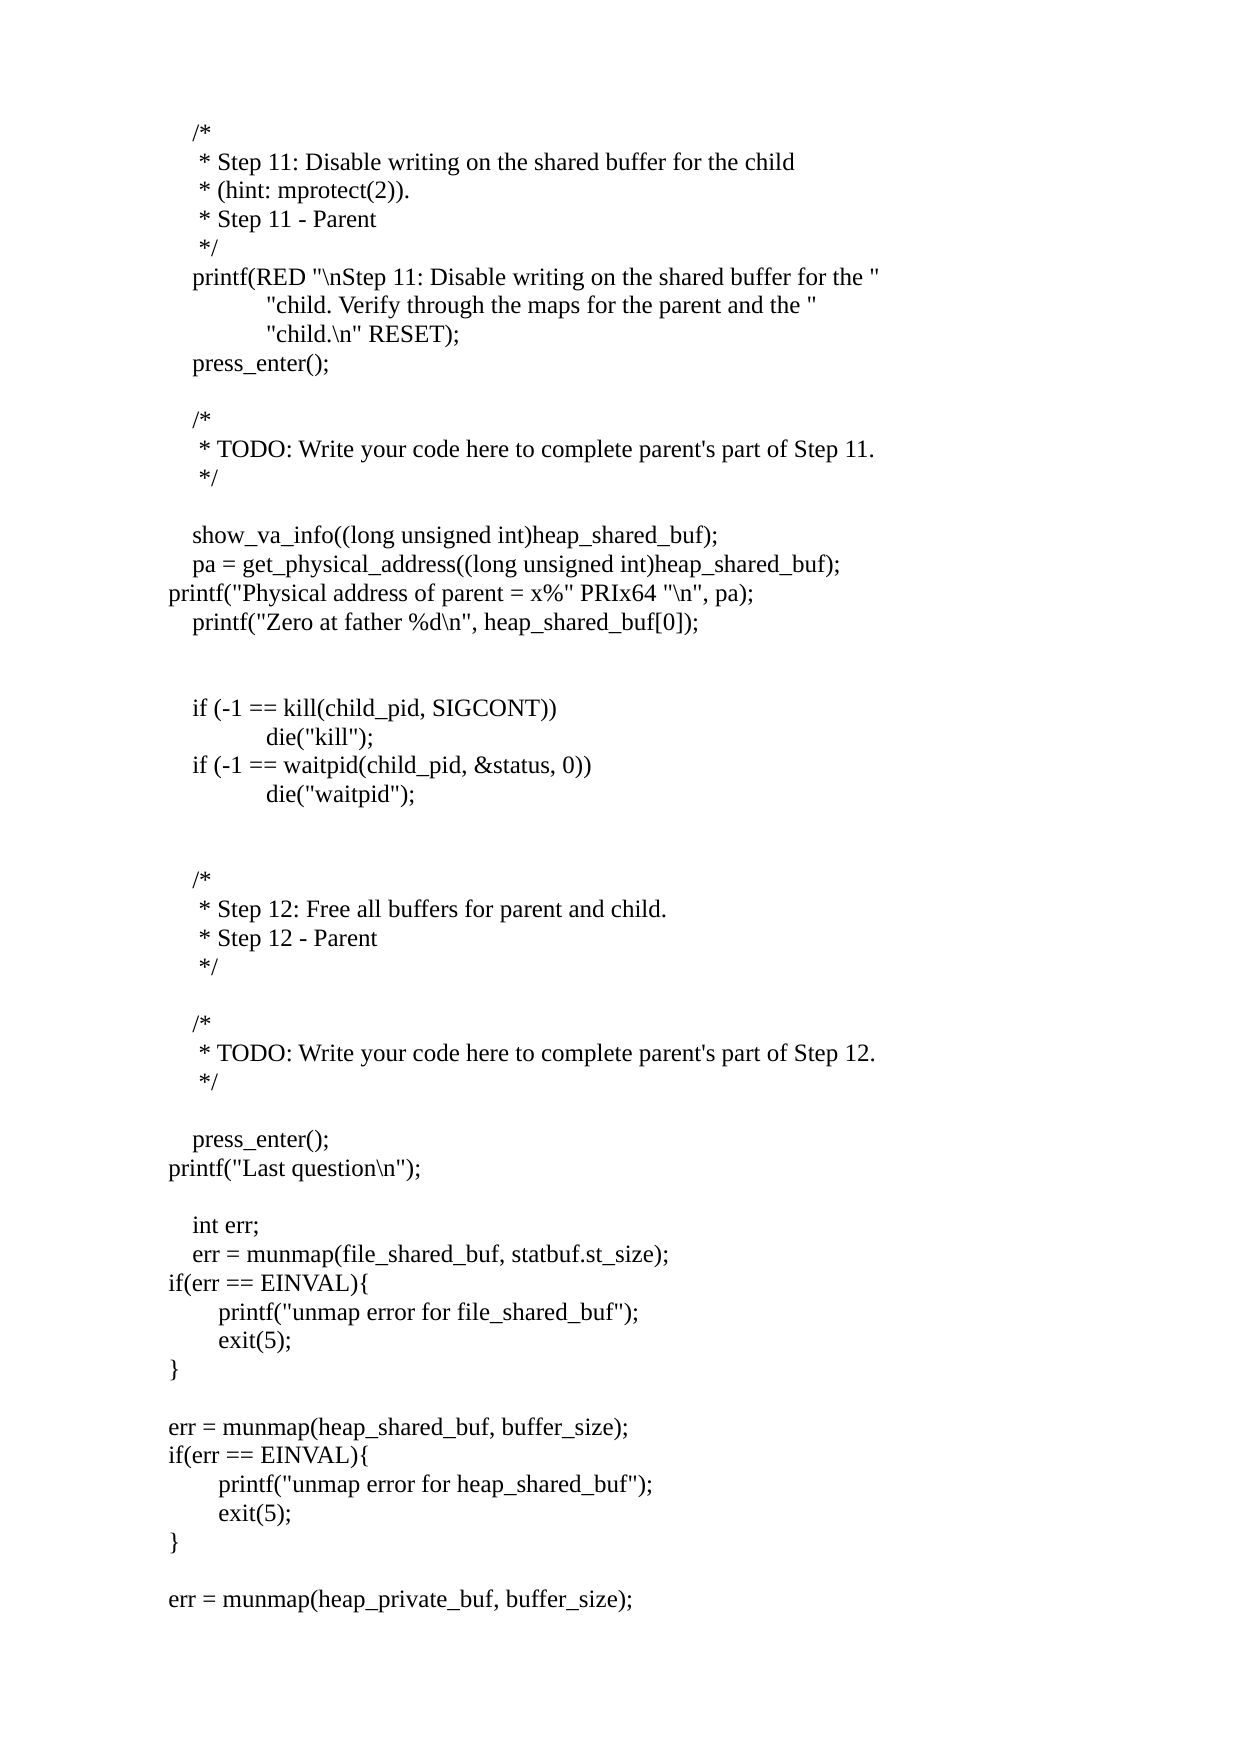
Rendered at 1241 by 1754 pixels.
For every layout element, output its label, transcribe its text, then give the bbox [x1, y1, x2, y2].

text /* [118, 866, 1122, 894]
text err = munmap(file_shared_buf, statbuf.st_size); [118, 1239, 1122, 1268]
text printf("unmap error for heap_shared_buf"); [118, 1469, 1122, 1498]
text err = munmap(heap_private_buf, buffer_size); [118, 1584, 1122, 1613]
text printf("unmap error for file_shared_buf"); [118, 1297, 1122, 1326]
text "child.\n" RESET); [118, 319, 1122, 348]
text printf("Last question\n"); [118, 1153, 1122, 1182]
text /* [118, 1009, 1122, 1038]
text /* [118, 406, 1122, 434]
text err = munmap(heap_shared_buf, buffer_size); [118, 1412, 1122, 1441]
text die("waitpid"); [118, 779, 1122, 808]
text * TODO: Write your code here to complete parent's part of Step 11. [118, 434, 1122, 463]
text if(err == EINVAL){ [118, 1268, 1122, 1297]
text printf(RED "\nStep 11: Disable writing on the shared buffer for the " [118, 262, 1122, 291]
text int err; [118, 1211, 1122, 1239]
text } [118, 1354, 1122, 1383]
text * TODO: Write your code here to complete parent's part of Step 12. [118, 1038, 1122, 1067]
text * Step 12: Free all buffers for parent and child. [118, 894, 1122, 923]
text press_enter(); [118, 348, 1122, 377]
text if (-1 == waitpid(child_pid, &status, 0)) [118, 751, 1122, 779]
text if (-1 == kill(child_pid, SIGCONT)) [118, 693, 1122, 722]
text die("kill"); [118, 722, 1122, 751]
text press_enter(); [118, 1124, 1122, 1153]
text } [118, 1527, 1122, 1556]
text */ [118, 463, 1122, 492]
text exit(5); [118, 1498, 1122, 1527]
text show_va_info((long unsigned int)heap_shared_buf); [118, 521, 1122, 549]
text printf("Physical address of parent = x%" PRIx64 "\n", pa); [118, 578, 1122, 607]
text "child. Verify through the maps for the parent and the " [118, 291, 1122, 319]
text * Step 11 - Parent [118, 204, 1122, 233]
text exit(5); [118, 1326, 1122, 1354]
text */ [118, 233, 1122, 262]
text * (hint: mprotect(2)). [118, 176, 1122, 204]
text printf("Zero at father %d\n", heap_shared_buf[0]); [118, 607, 1122, 636]
text */ [118, 952, 1122, 981]
text * Step 11: Disable writing on the shared buffer for the child [118, 147, 1122, 176]
text /* [118, 118, 1122, 147]
text * Step 12 - Parent [118, 923, 1122, 952]
text pa = get_physical_address((long unsigned int)heap_shared_buf); [118, 549, 1122, 578]
text if(err == EINVAL){ [118, 1441, 1122, 1469]
text */ [118, 1067, 1122, 1096]
